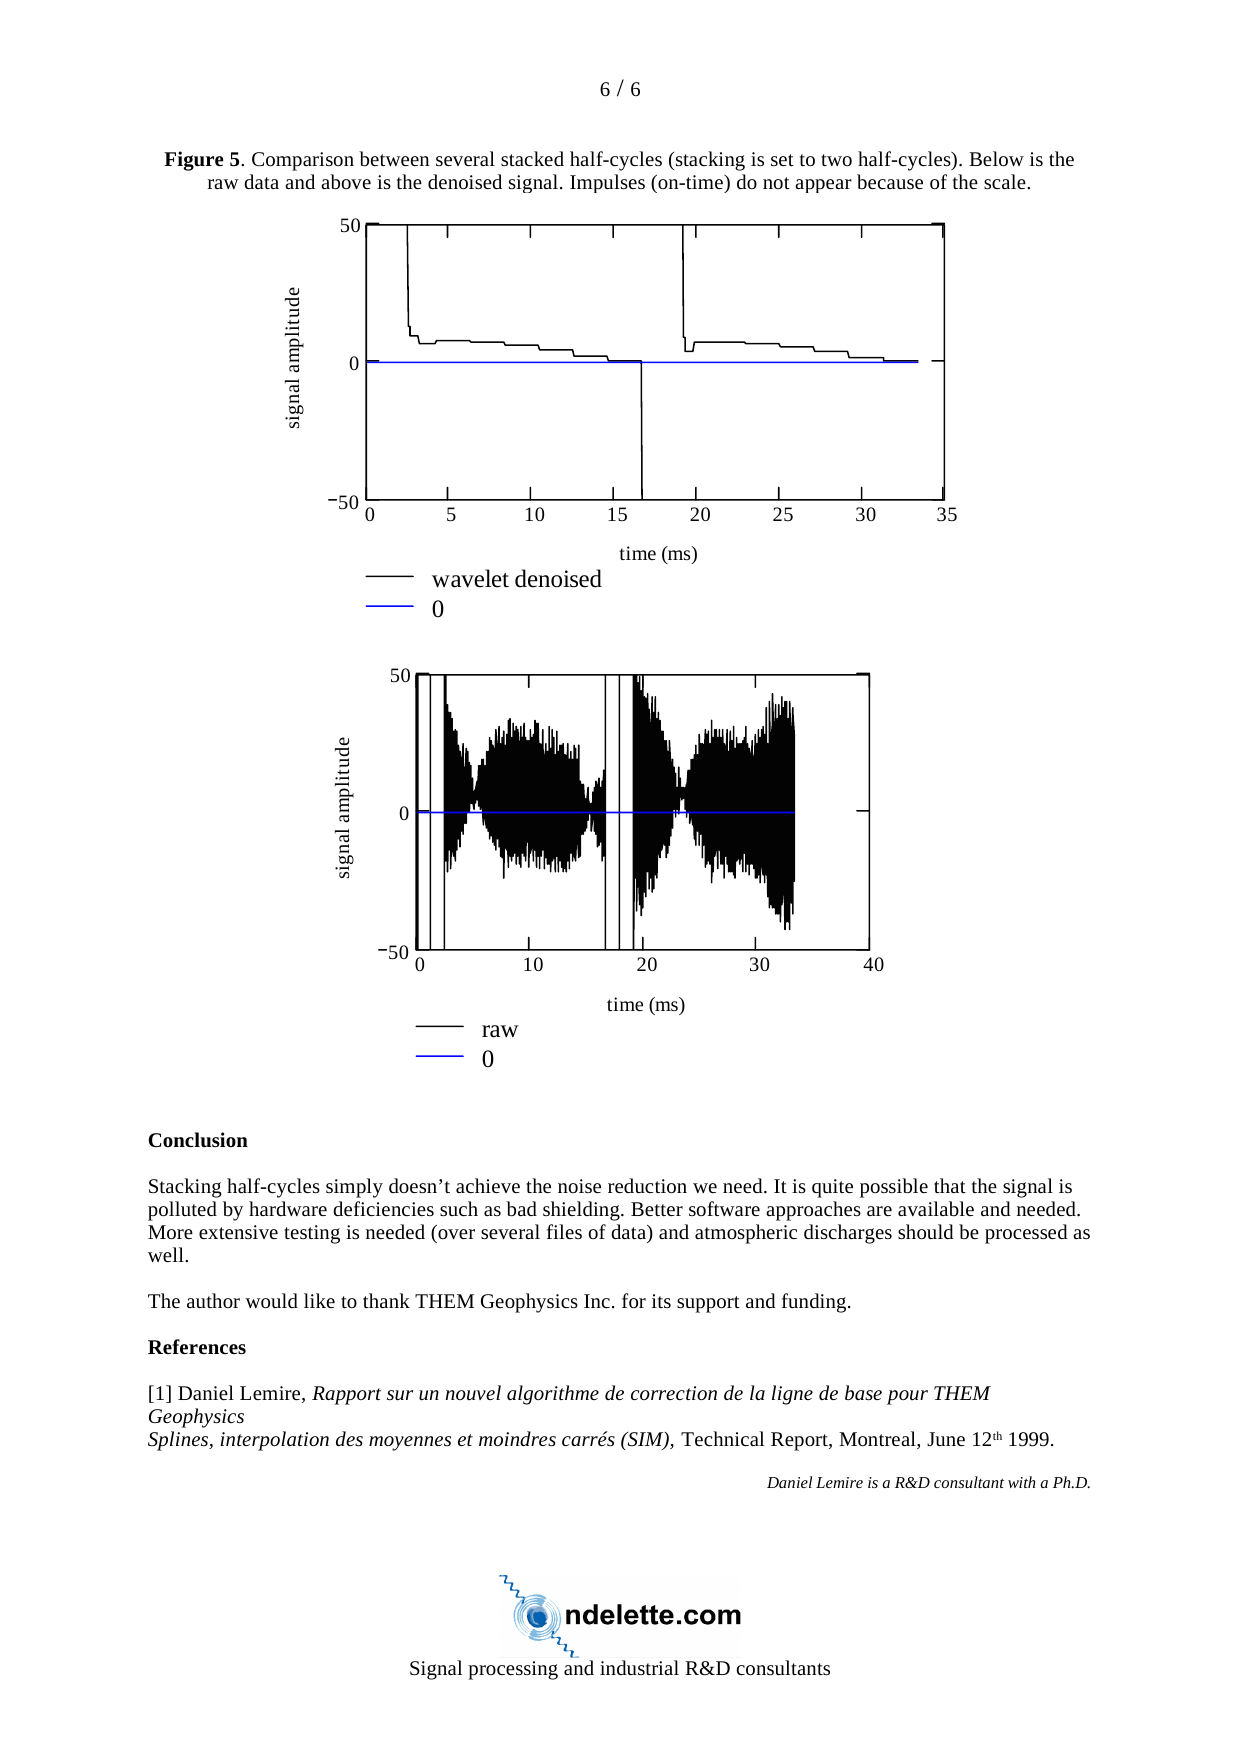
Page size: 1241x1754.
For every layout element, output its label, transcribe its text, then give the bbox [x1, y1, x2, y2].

subtitle References [148, 1336, 1093, 1359]
subtitle Conclusion [148, 1129, 1093, 1152]
text [1] Daniel Lemire, Rapport sur un nouvel algorithme de correction de la ligne de base pour THEM Geophysics [148, 1382, 1093, 1428]
text Daniel Lemire is a R&D consultant with a Ph.D. [148, 1474, 1093, 1492]
text The author would like to thank THEM Geophysics Inc. for its support and funding. [148, 1290, 1093, 1313]
text Stacking half-cycles simply doesn’t achieve the noise reduction we need. It is quite possible that the signal is polluted by hardware deficiencies such as bad shielding. Better software approaches are available and needed. More extensive testing is needed (over several files of data) and atmospheric discharges should be processed as well. [148, 1175, 1093, 1267]
text Splines, interpolation des moyennes et moindres carrés (SIM), Technical Report, Montreal, June 12th 1999. [148, 1428, 1093, 1451]
text Figure 5. Comparison between several stacked half-cycles (stacking is set to two half-cycles). Below is the raw data and above is the denoised signal. Impulses (on-time) do not appear because of the scale. [148, 148, 1093, 194]
